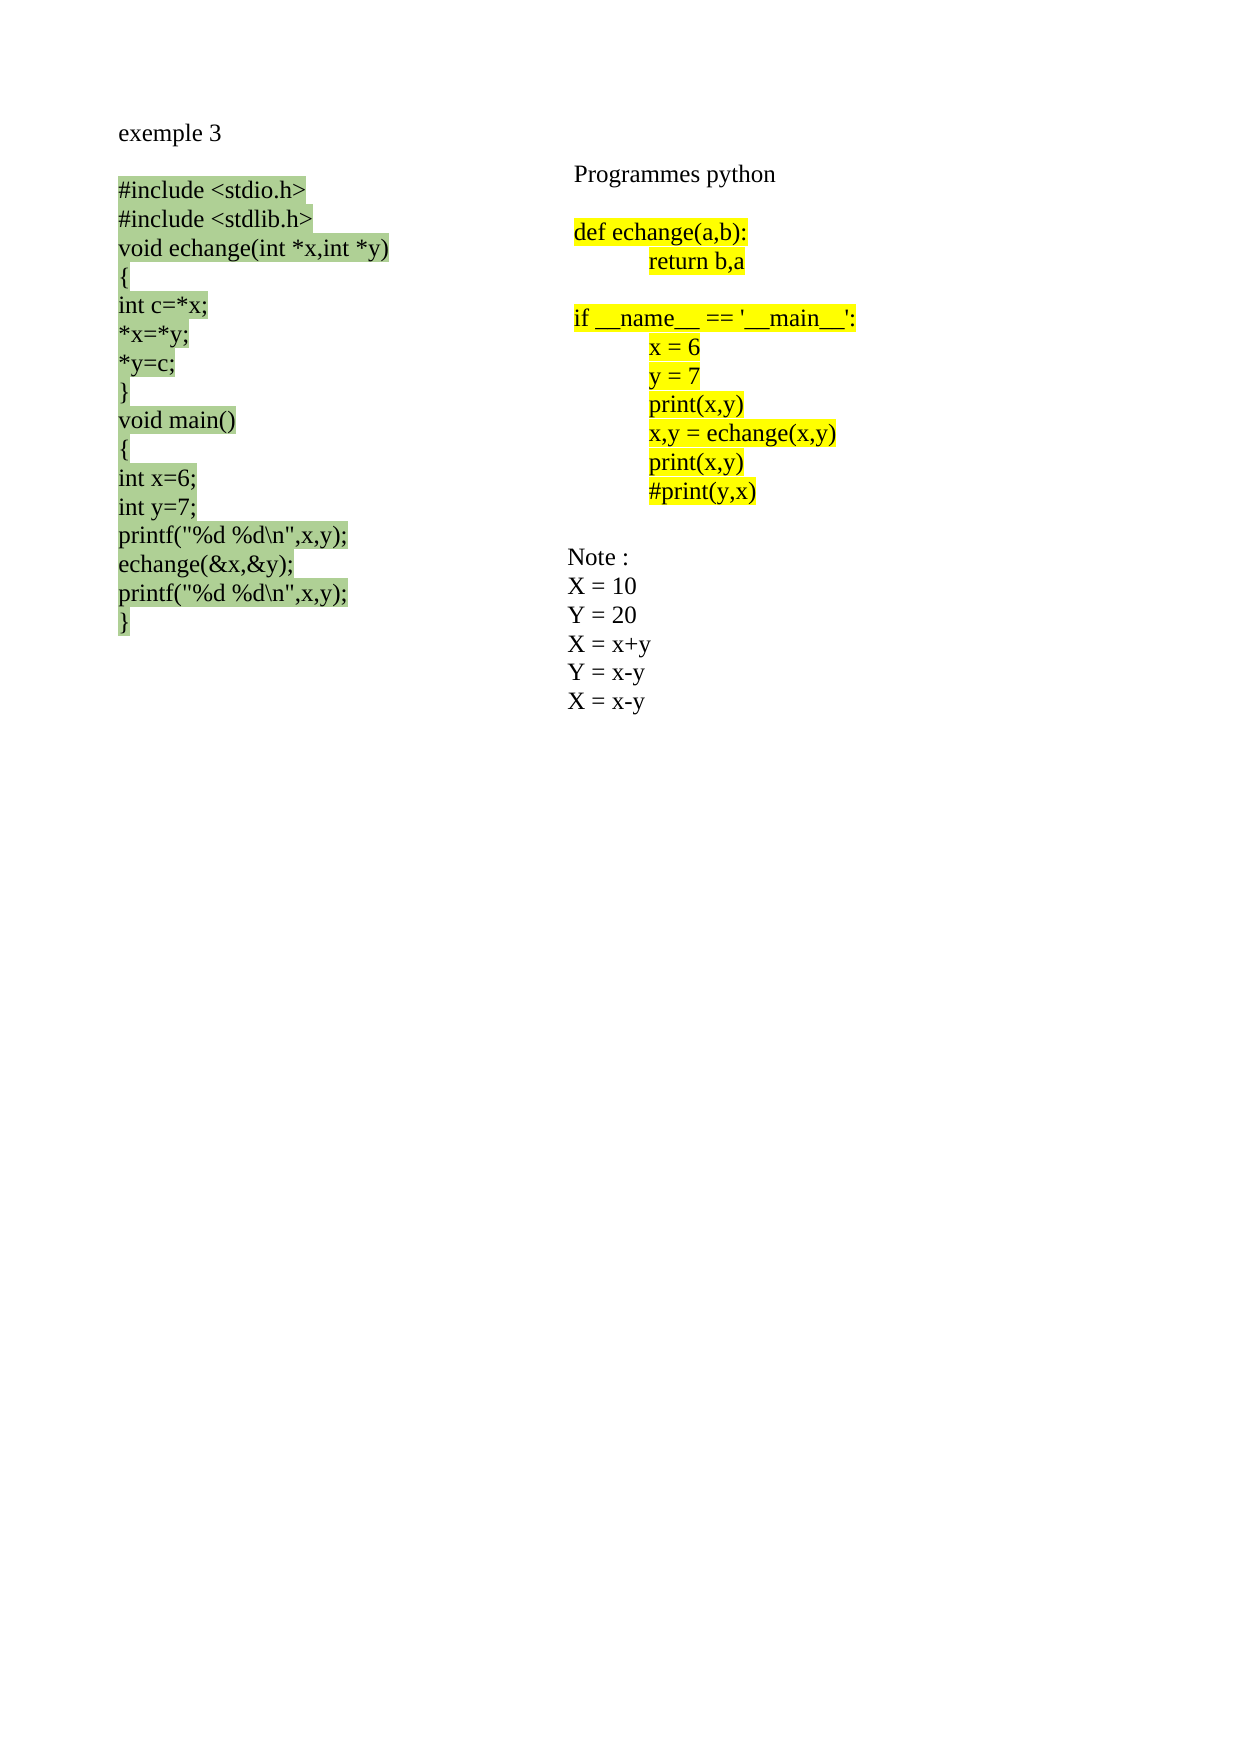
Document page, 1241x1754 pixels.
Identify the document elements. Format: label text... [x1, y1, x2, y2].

text void echange(int *x,int *y) [118, 233, 1122, 262]
text #include <stdlib.h> [118, 204, 1122, 233]
text { [118, 262, 1122, 291]
text } [118, 377, 1122, 406]
text { [118, 434, 1122, 463]
text exemple 3 [118, 118, 1122, 147]
text echange(&x,&y); [118, 549, 1122, 578]
text *x=*y; [118, 319, 1122, 348]
text int x=6; [118, 463, 1122, 492]
text int y=7; [118, 492, 1122, 521]
text } [118, 607, 1122, 636]
text int c=*x; [118, 291, 1122, 319]
text #include <stdio.h> [118, 176, 1122, 204]
text printf("%d %d\n",x,y); [118, 521, 1122, 549]
text printf("%d %d\n",x,y); [118, 578, 1122, 607]
text *y=c; [118, 348, 1122, 377]
text void main() [118, 406, 1122, 434]
